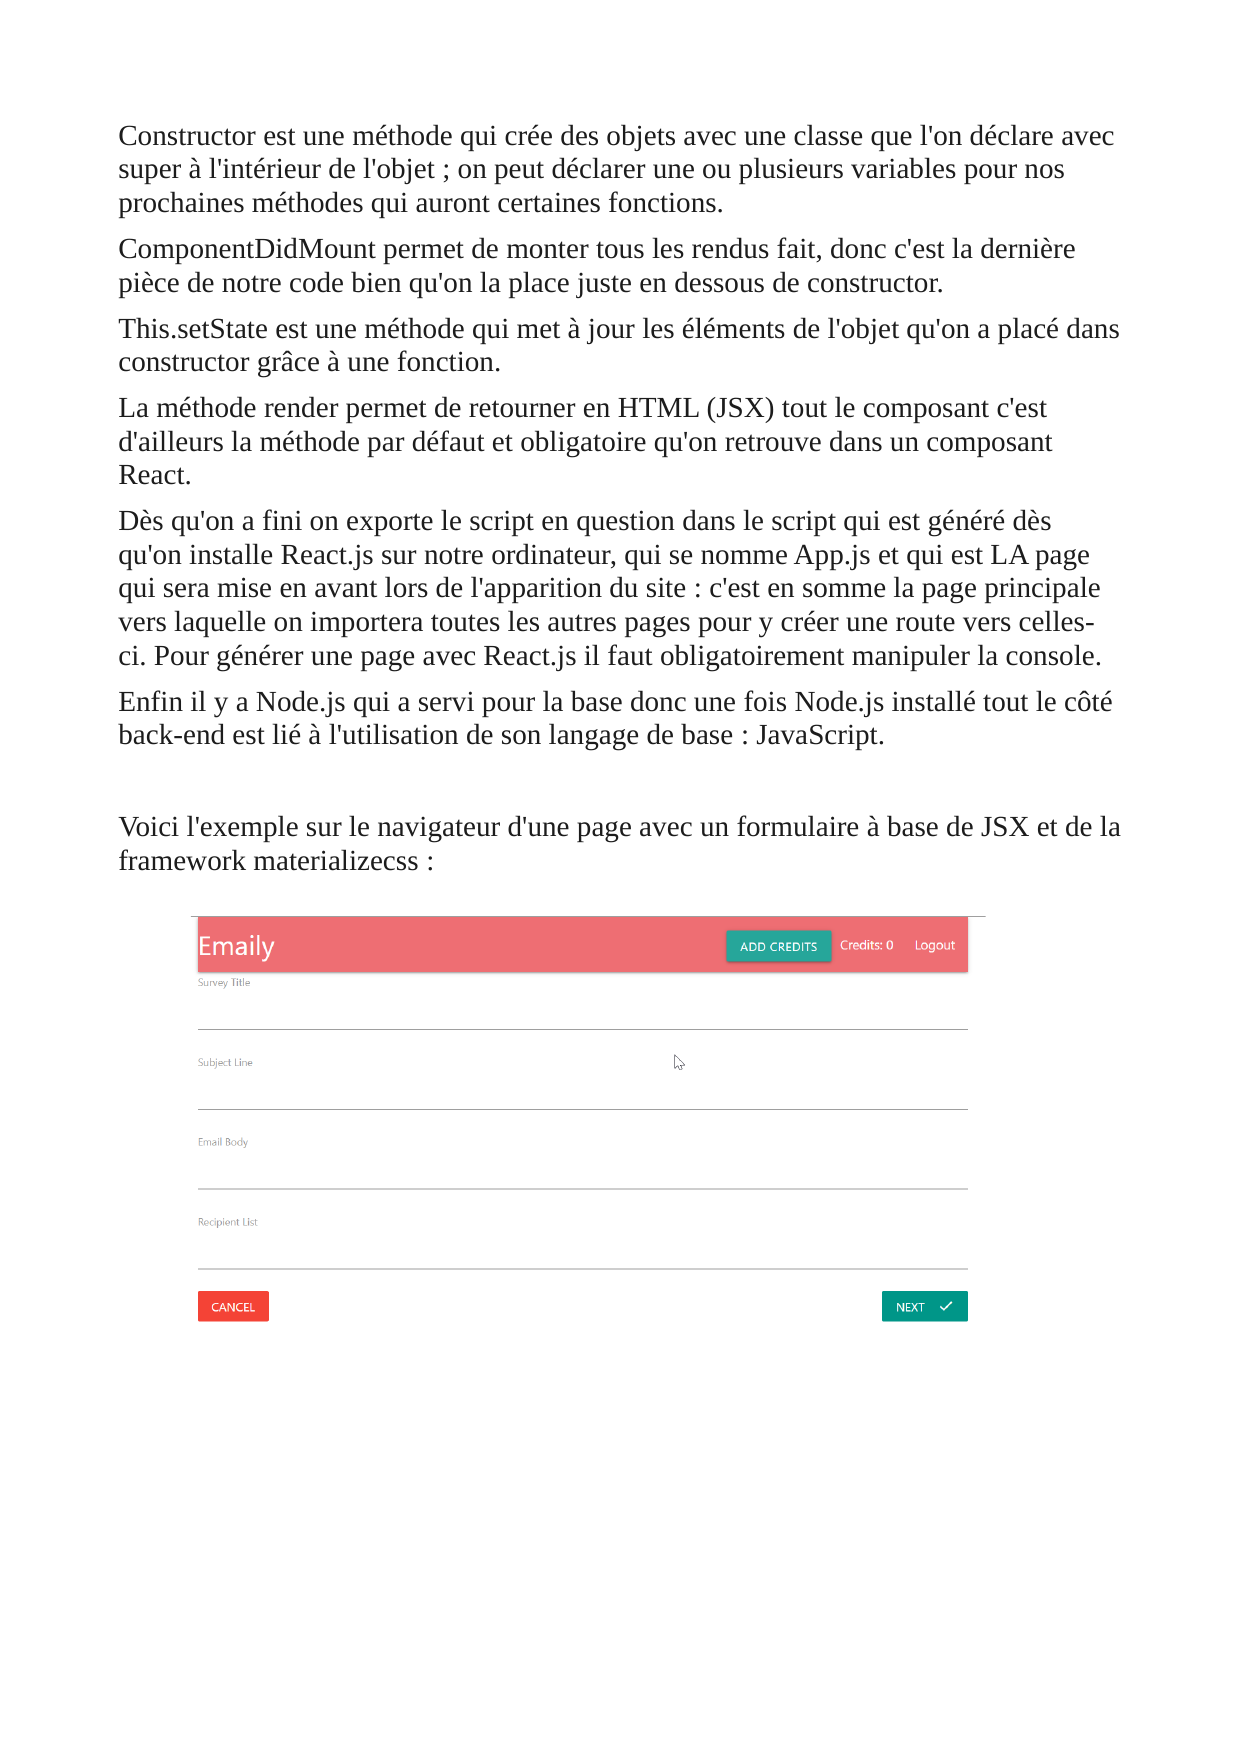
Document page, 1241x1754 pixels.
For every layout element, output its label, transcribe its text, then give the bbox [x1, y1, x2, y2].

text This.setState est une méthode qui met à jour les éléments de l'objet qu'on a placé dans constructor grâce à une fonction. [118, 311, 1122, 378]
text Voici l'exemple sur le navigateur d'une page avec un formulaire à base de JSX et de la framework materializecss : [118, 809, 1122, 876]
text ComponentDidMount permet de monter tous les rendus fait, donc c'est la dernière pièce de notre code bien qu'on la place juste en dessous de constructor. [118, 231, 1122, 298]
text Dès qu'on a fini on exporte le script en question dans le script qui est généré dès qu'on installe React.js sur notre ordinateur, qui se nomme App.js et qui est LA page qui sera mise en avant lors de l'apparition du site : c'est en somme la page principale vers laquelle on importera toutes les autres pages pour y créer une route vers celles-ci. Pour générer une page avec React.js il faut obligatoirement manipuler la console. [118, 503, 1122, 671]
text Constructor est une méthode qui crée des objets avec une classe que l'on déclare avec super à l'intérieur de l'objet ; on peut déclarer une ou plusieurs variables pour nos prochaines méthodes qui auront certaines fonctions. [118, 118, 1122, 219]
text Enfin il y a Node.js qui a servi pour la base donc une fois Node.js installé tout le côté back-end est lié à l'utilisation de son langage de base : JavaScript. [118, 684, 1122, 751]
text La méthode render permet de retourner en HTML (JSX) tout le composant c'est d'ailleurs la méthode par défaut et obligatoire qu'on retrouve dans un composant React. [118, 390, 1122, 491]
